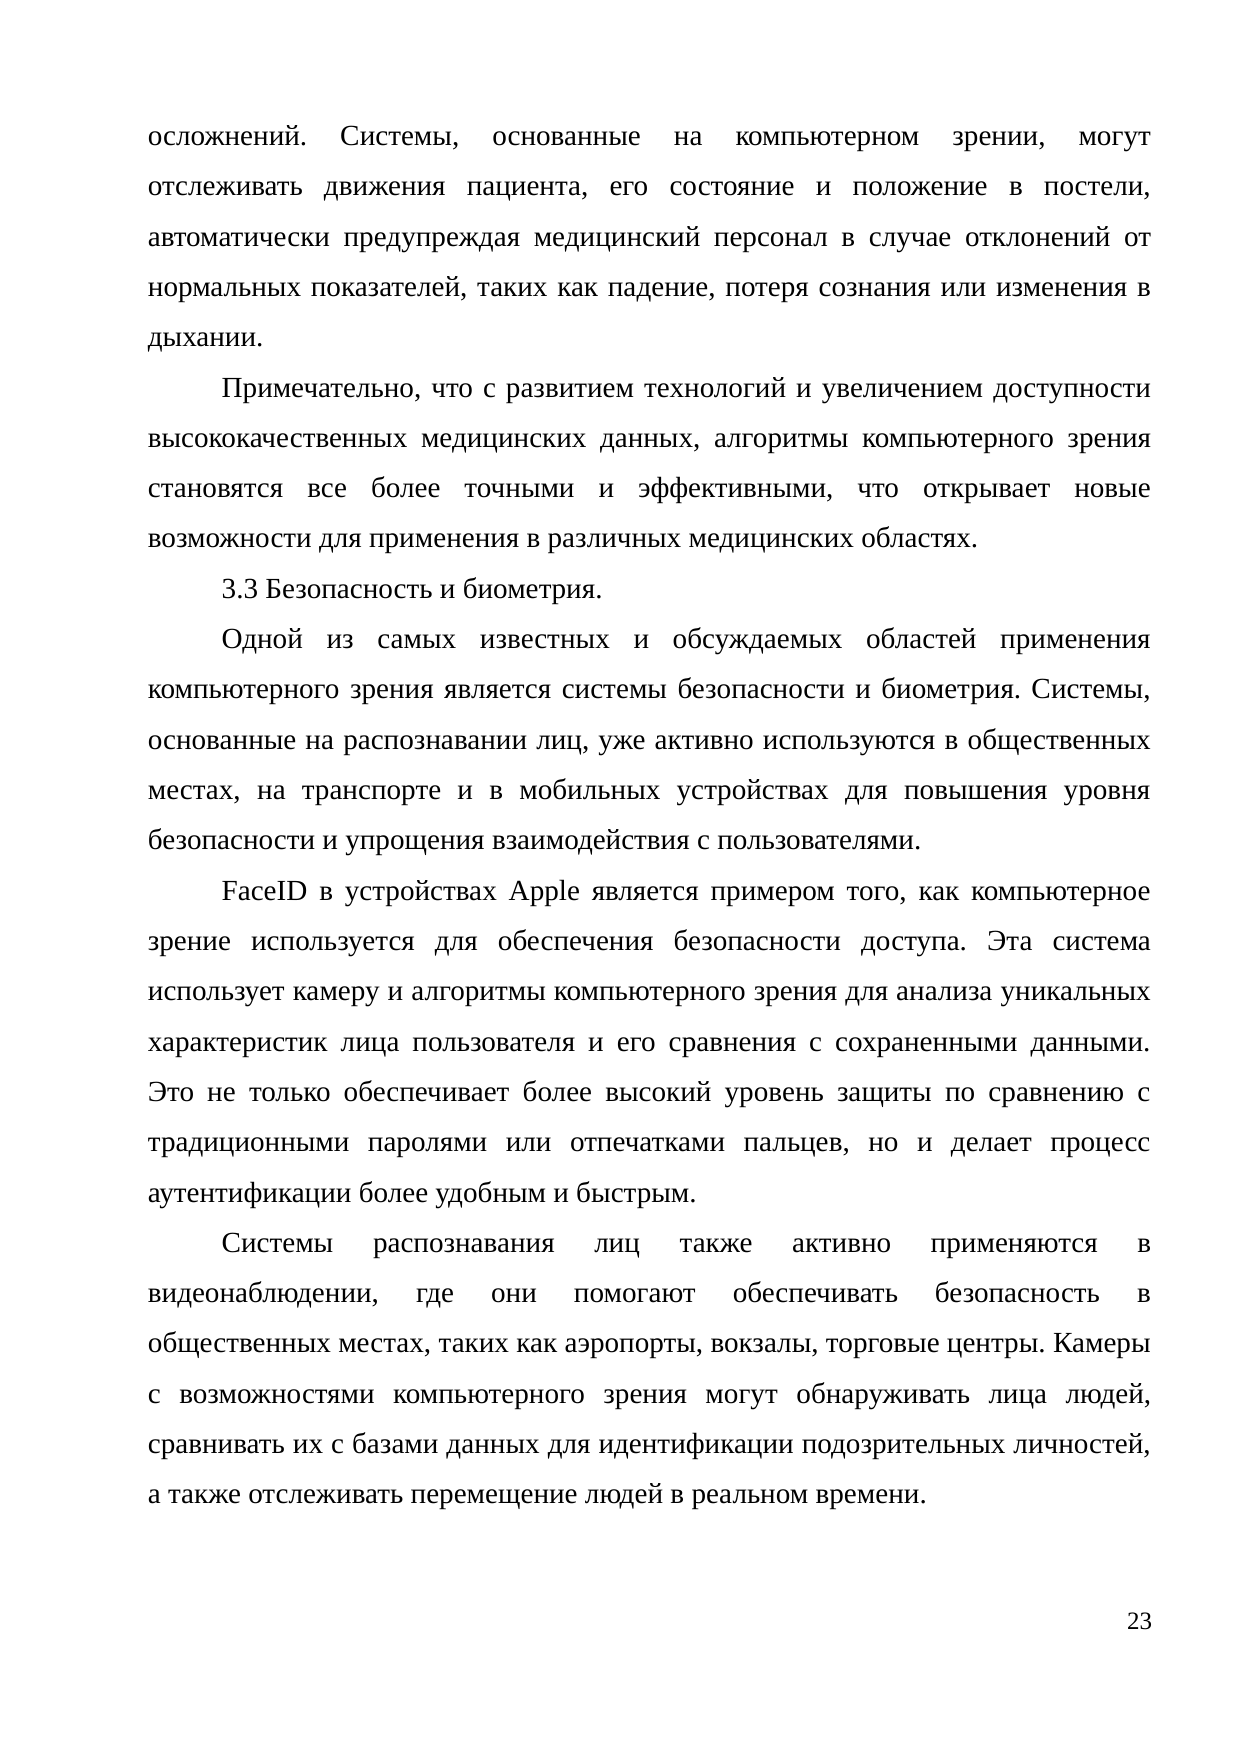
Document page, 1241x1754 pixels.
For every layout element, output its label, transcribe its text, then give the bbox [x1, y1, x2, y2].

text Системы распознавания лиц также активно применяются в видеонаблюдении, где они помогают обеспечивать безопасность в общественных местах, таких как аэропорты, вокзалы, торговые центры. Камеры с возможностями компьютерного зрения могут обнаруживать лица людей, сравнивать их с базами данных для идентификации подозрительных личностей, а также отслеживать перемещение людей в реальном времени. [148, 1225, 1152, 1510]
text FaceID в устройствах Apple является примером того, как компьютерное зрение используется для обеспечения безопасности доступа. Эта система использует камеру и алгоритмы компьютерного зрения для анализа уникальных характеристик лица пользователя и его сравнения с сохраненными данными. Это не только обеспечивает более высокий уровень защиты по сравнению с традиционными паролями или отпечатками пальцев, но и делает процесс аутентификации более удобным и быстрым. [148, 873, 1152, 1208]
text осложнений. Системы, основанные на компьютерном зрении, могут отслеживать движения пациента, его состояние и положение в постели, автоматически предупреждая медицинский персонал в случае отклонений от нормальных показателей, таких как падение, потеря сознания или изменения в дыхании. [148, 118, 1152, 353]
text Одной из самых известных и обсуждаемых областей применения компьютерного зрения является системы безопасности и биометрия. Системы, основанные на распознавании лиц, уже активно используются в общественных местах, на транспорте и в мобильных устройствах для повышения уровня безопасности и упрощения взаимодействия с пользователями. [148, 621, 1152, 856]
text Примечательно, что с развитием технологий и увеличением доступности высококачественных медицинских данных, алгоритмы компьютерного зрения становятся все более точными и эффективными, что открывает новые возможности для применения в различных медицинских областях. [148, 370, 1152, 554]
text 3.3 Безопасность и биометрия. [148, 571, 1152, 604]
